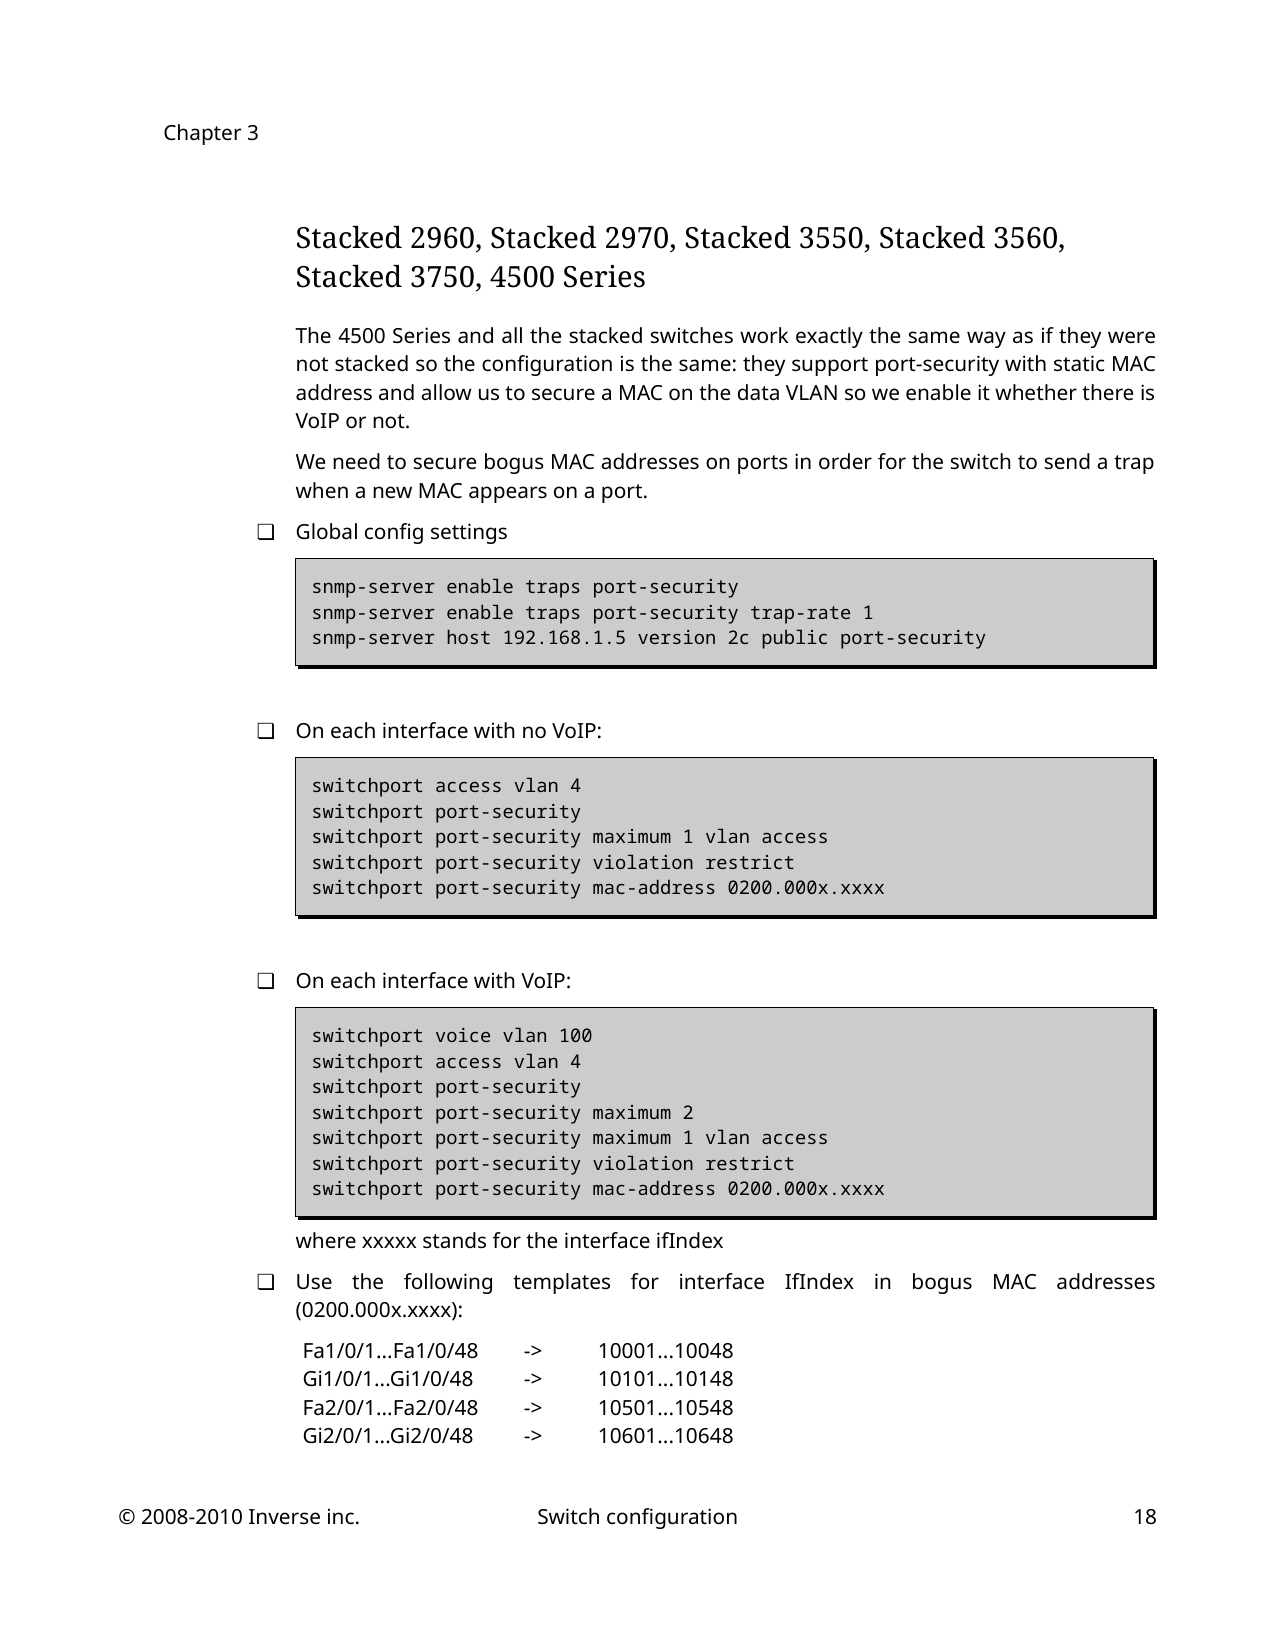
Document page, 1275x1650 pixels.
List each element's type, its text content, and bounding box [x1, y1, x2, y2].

text switchport access vlan 4 switchport port-security switchport port-security maximum 1 vlan access switchport port-security violation restrict switchport port-security mac-address 0200.000x.xxxx [296, 758, 1153, 915]
text snmp-server enable traps port-security snmp-server enable traps port-security trap-rate 1 snmp-server host 192.168.1.5 version 2c public port-security [296, 559, 1153, 665]
text where xxxxx stands for the interface ifIndex [295, 1226, 1157, 1254]
list ❏ On each interface with no VoIP: [256, 716, 1157, 744]
text We need to secure bogus MAC addresses on ports in order for the switch to send a trap when a new MAC appears on a port. [295, 447, 1157, 504]
text switchport voice vlan 100 switchport access vlan 4 switchport port-security switchport port-security maximum 2 switchport port-security maximum 1 vlan access switchport port-security violation restrict switchport port-security mac-address 0200.000x.xxxx [296, 1008, 1153, 1216]
subtitle Stacked 2960, Stacked 2970, Stacked 3550, Stacked 3560, Stacked 3750, 4500 Series [295, 217, 1157, 296]
list Fa1/0/1...Fa1/0/48 -> 10001...10048 Gi1/0/1...Gi1/0/48 -> 10101...10148 Fa2/0/1...Fa2/0/48 -> 10501...10548 Gi2/0/1...Gi2/0/48 -> 10601...10648 [302, 1336, 1157, 1450]
text The 4500 Series and all the stacked switches work exactly the same way as if they were not stacked so the configuration is the same: they support port-security with static MAC address and allow us to secure a MAC on the data VLAN so we enable it whether there is VoIP or not. [295, 321, 1157, 435]
list ❏ Use the following templates for interface IfIndex in bogus MAC addresses (0200.000x.xxxx): [256, 1267, 1157, 1324]
list ❏ On each interface with VoIP: [256, 966, 1157, 994]
list ❏ Global config settings [256, 517, 1157, 545]
